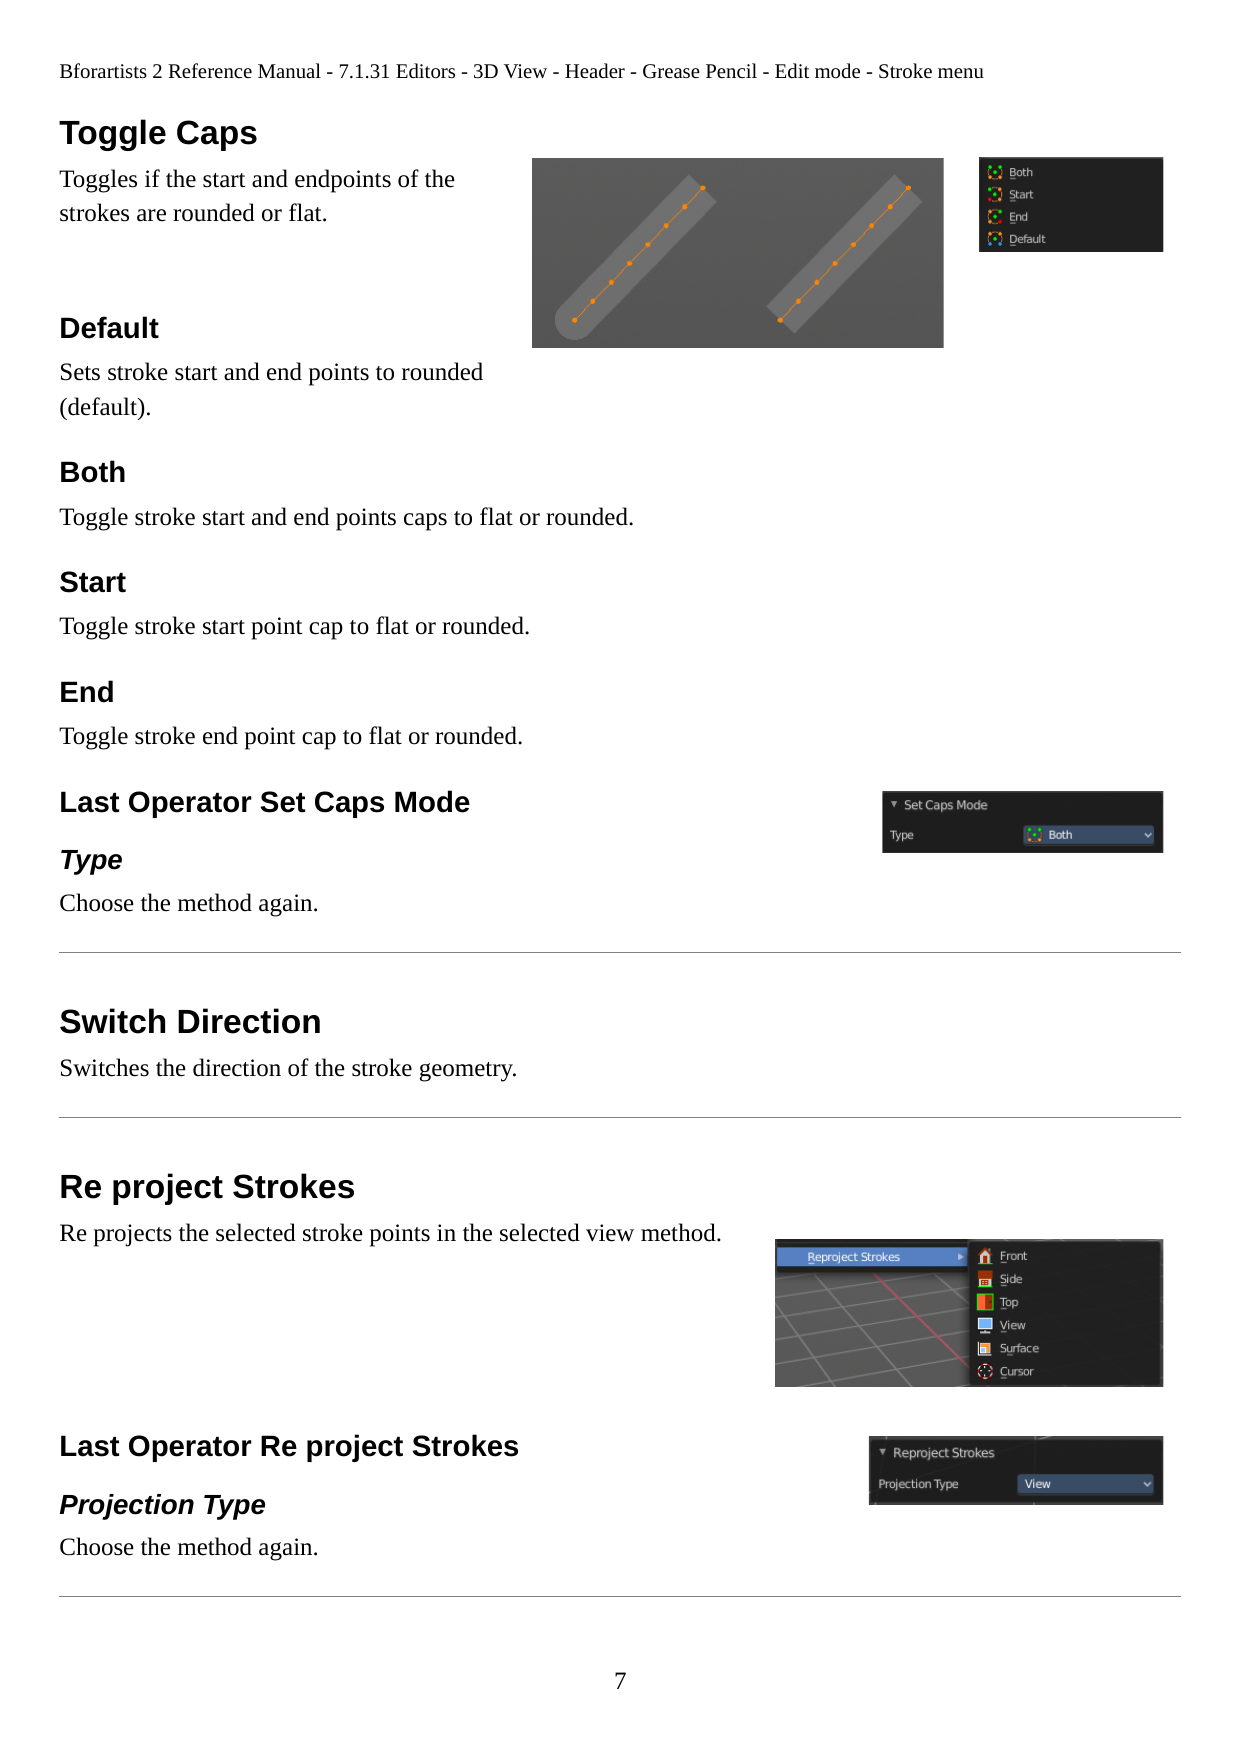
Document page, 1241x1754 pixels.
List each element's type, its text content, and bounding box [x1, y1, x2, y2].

picture [979, 157, 1164, 252]
picture [775, 1239, 1164, 1387]
picture [532, 158, 944, 348]
text Toggle stroke end point cap to flat or rounded. [59, 721, 1181, 750]
text Toggle stroke start and end points caps to flat or rounded. [59, 502, 1181, 530]
text Sets stroke start and end points to rounded (default). [59, 357, 1181, 420]
text Toggles if the start and endpoints of the strokes are rounded or flat. [59, 164, 532, 227]
subtitle Toggle Caps [59, 113, 1181, 151]
subtitle Last Operator Set Caps Mode [59, 785, 1181, 819]
subtitle Start [59, 565, 1181, 599]
text Switches the direction of the stroke geometry. [59, 1053, 1181, 1082]
picture [868, 1436, 1164, 1505]
subtitle Last Operator Re project Strokes [59, 1429, 1181, 1463]
subtitle [944, 311, 1181, 345]
subtitle Projection Type [59, 1488, 1181, 1520]
subtitle Switch Direction [59, 1002, 1181, 1041]
text Toggle stroke start point cap to flat or rounded. [59, 611, 1181, 640]
subtitle Default [59, 311, 532, 345]
picture [882, 791, 1164, 853]
text [944, 164, 979, 227]
text Re projects the selected stroke points in the selected view method. [59, 1218, 1181, 1247]
text Choose the method again. [59, 888, 1181, 917]
subtitle Both [59, 455, 1181, 489]
text Choose the method again. [59, 1532, 1181, 1561]
subtitle End [59, 675, 1181, 709]
subtitle Re project Strokes [59, 1167, 1181, 1206]
subtitle Type [59, 844, 1181, 876]
